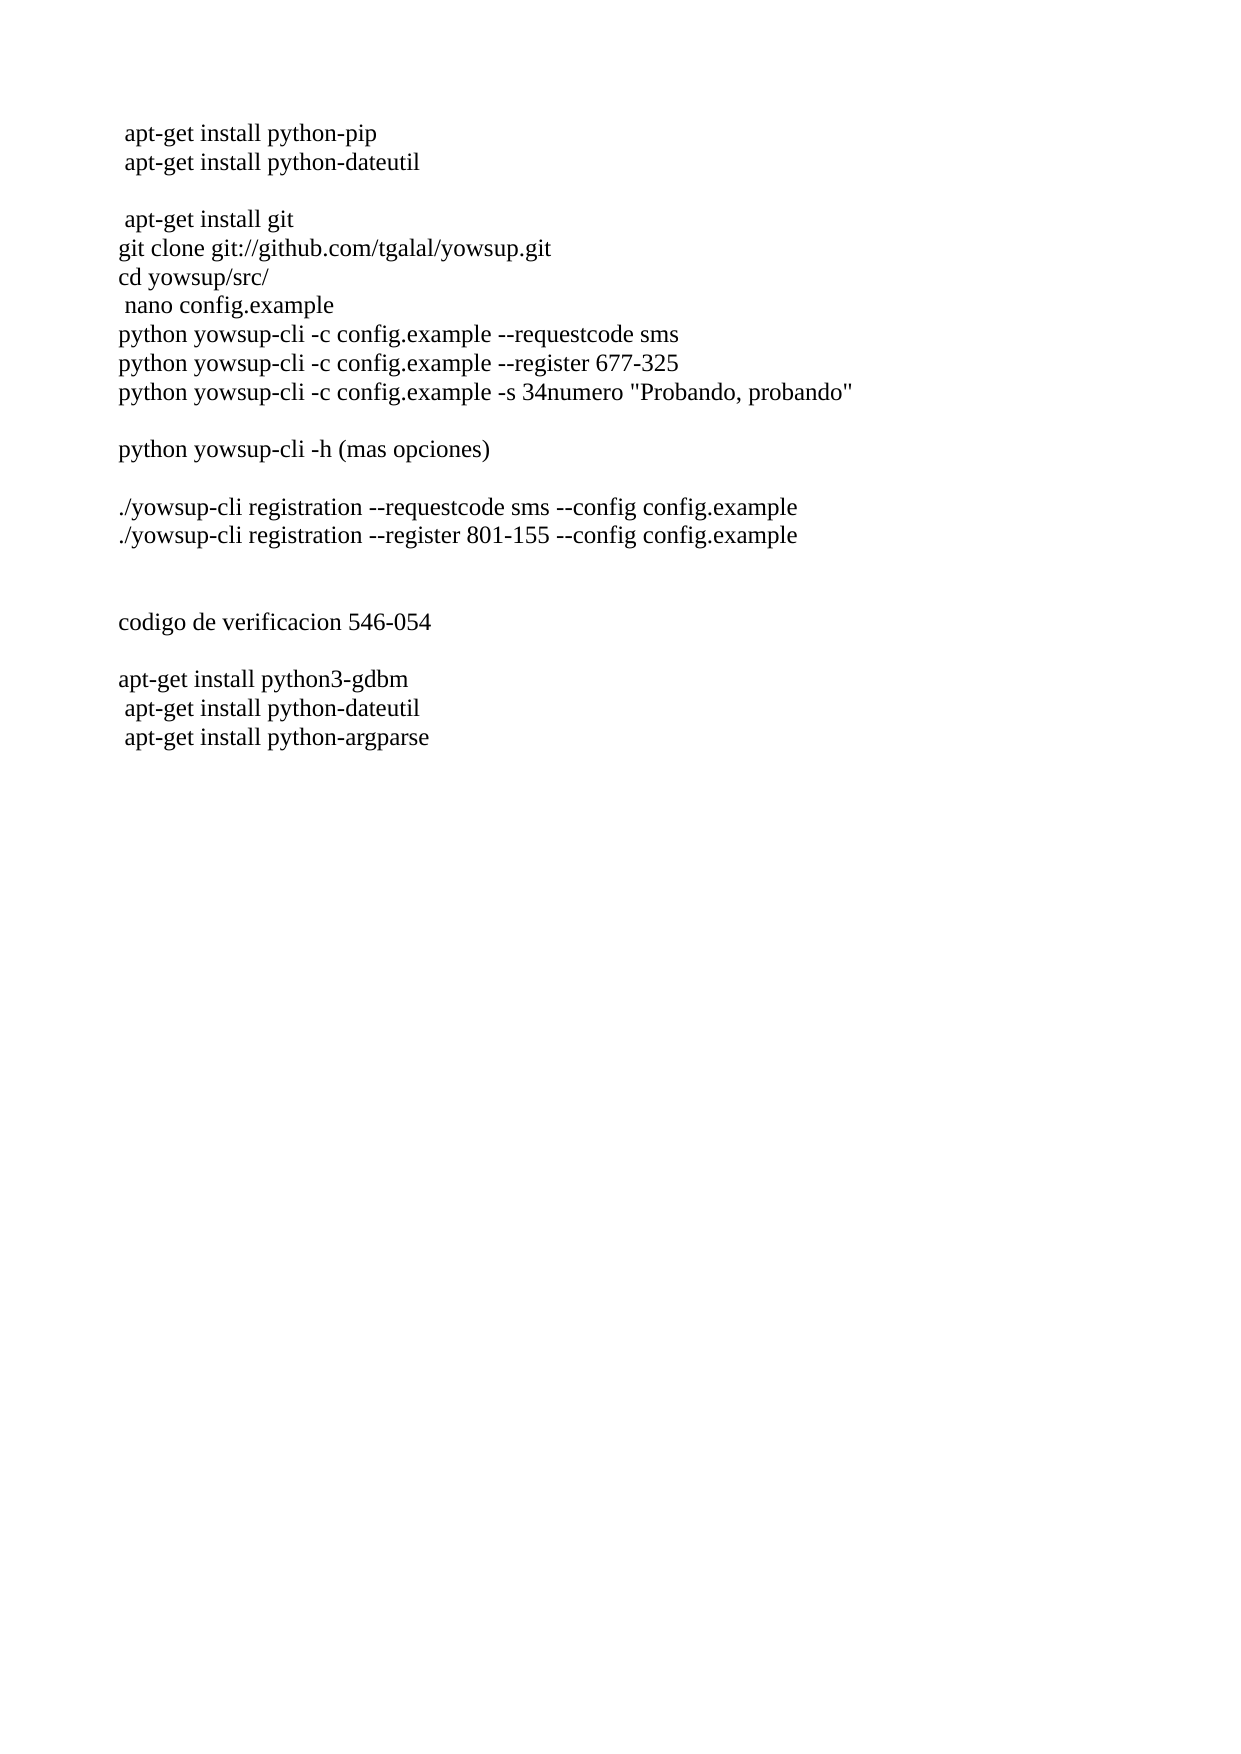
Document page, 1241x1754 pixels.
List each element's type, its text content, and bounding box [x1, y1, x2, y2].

text codigo de verificacion 546-054 [118, 607, 1122, 636]
text apt-get install python3-gdbm [118, 664, 1122, 693]
text python yowsup-cli -c config.example --requestcode sms [118, 319, 1122, 348]
text apt-get install python-pip [118, 118, 1122, 147]
text git clone git://github.com/tgalal/yowsup.git [118, 233, 1122, 262]
text apt-get install python-dateutil [118, 693, 1122, 722]
text python yowsup-cli -c config.example -s 34numero "Probando, probando" [118, 377, 1122, 406]
text cd yowsup/src/ [118, 262, 1122, 291]
text python yowsup-cli -h (mas opciones) [118, 434, 1122, 463]
text ./yowsup-cli registration --register 801-155 --config config.example [118, 521, 1122, 549]
text nano config.example [118, 291, 1122, 319]
text ./yowsup-cli registration --requestcode sms --config config.example [118, 492, 1122, 521]
text apt-get install python-dateutil [118, 147, 1122, 176]
text apt-get install git [118, 204, 1122, 233]
text python yowsup-cli -c config.example --register 677-325 [118, 348, 1122, 377]
text apt-get install python-argparse [118, 722, 1122, 751]
